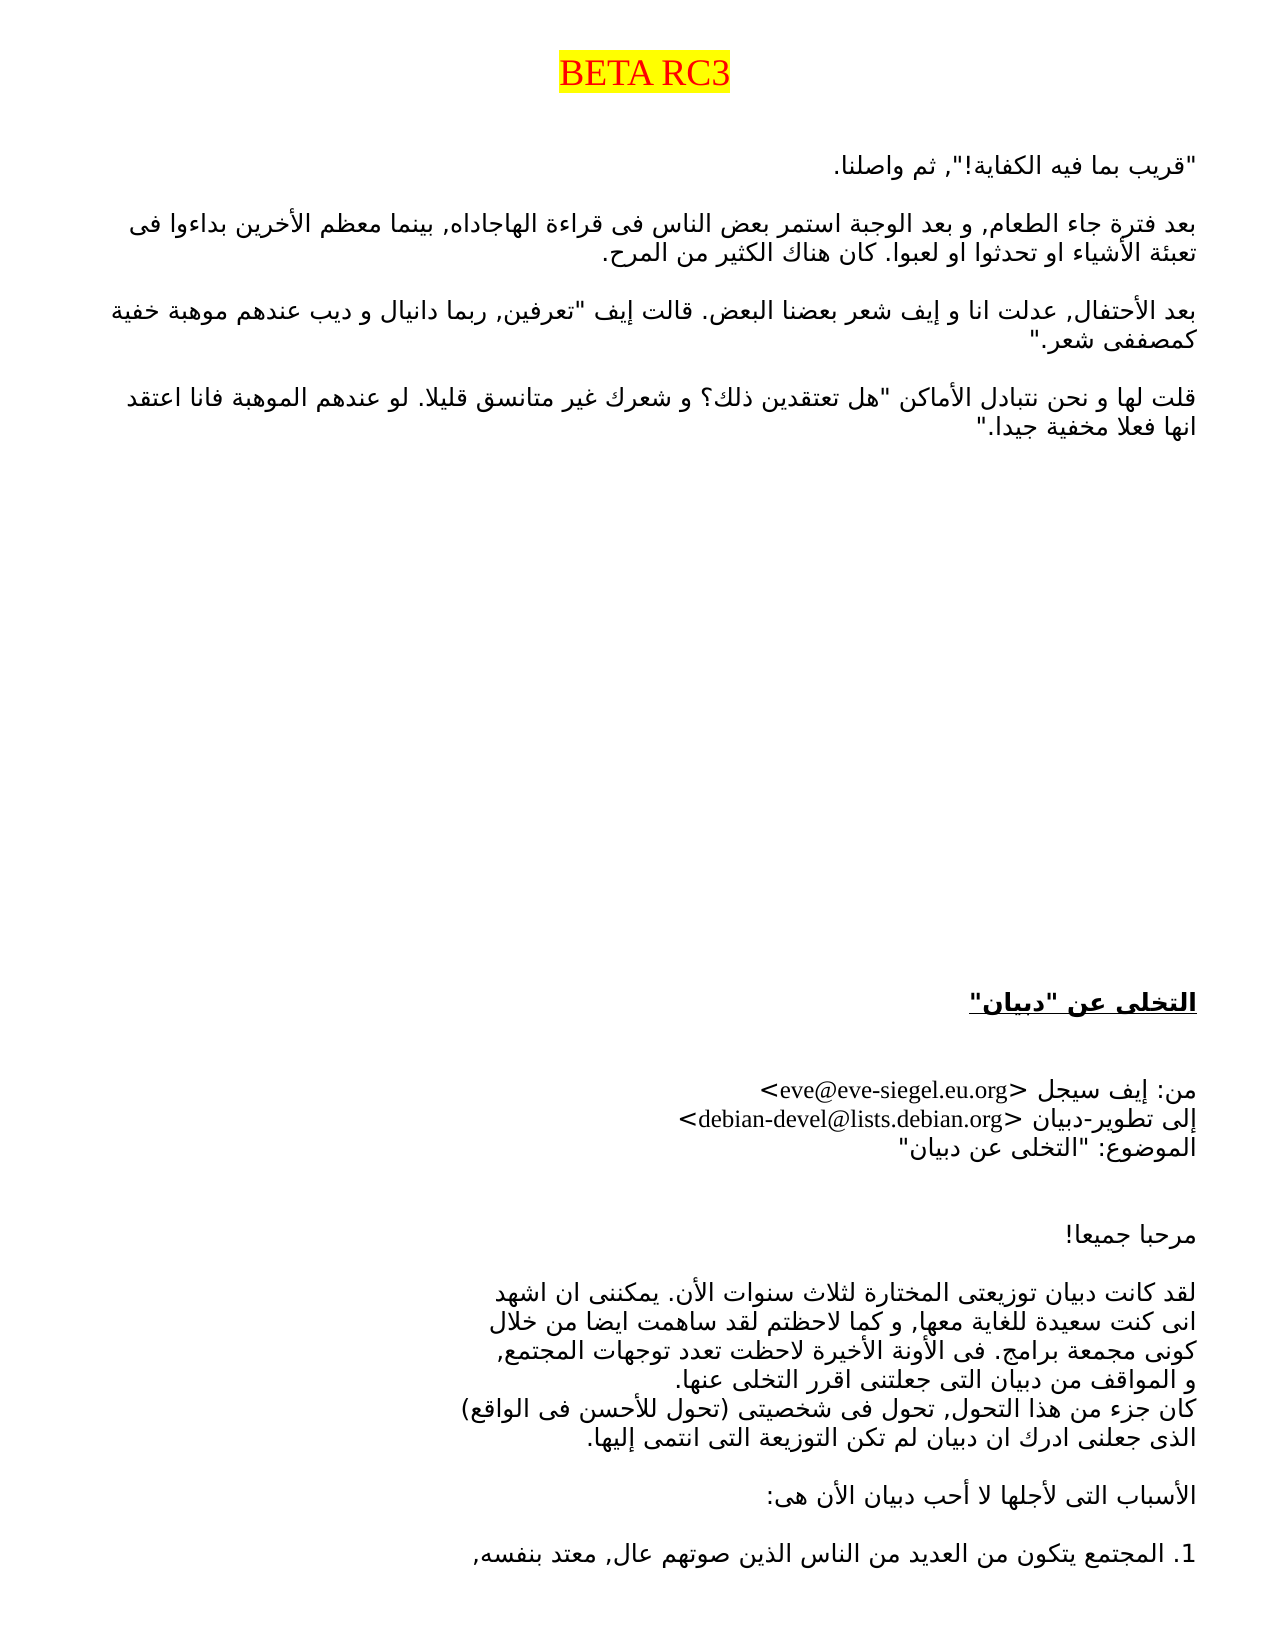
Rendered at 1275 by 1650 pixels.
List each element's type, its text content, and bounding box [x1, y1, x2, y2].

text كان جزء من هذا التحول, تحول فى شخصيتى (تحول للأحسن فى الواقع) [92, 1394, 1197, 1424]
text كونى مجمعة برامج. فى الأونة الأخيرة لاحظت تعدد توجهات المجتمع, [92, 1336, 1197, 1365]
text 1. المجتمع يتكون من العديد من الناس الذين صوتهم عال, معتد بنفسه, [92, 1539, 1197, 1569]
text الذى جعلنى ادرك ان دبيان لم تكن التوزيعة التى انتمى إليها. [92, 1424, 1197, 1453]
text لقد كانت دبيان توزيعتى المختارة لثلاث سنوات الأن. يمكننى ان اشهد [92, 1278, 1197, 1307]
text الأسباب التى لأجلها لا أحب دبيان الأن هى: [92, 1482, 1197, 1511]
text قلت لها و نحن نتبادل الأماكن "هل تعتقدين ذلك؟ و شعرك غير متانسق قليلا. لو عندهم الموهبة فانا اعتقد انها فعلا مخفية جيدا." [92, 383, 1197, 442]
text "قريب بما فيه الكفاية!", ثم واصلنا. [92, 151, 1197, 181]
text من: إيف سيجل <eve@eve-siegel.eu.org> [92, 1075, 1197, 1104]
text الموضوع: "التخلى عن دبيان" [92, 1133, 1197, 1162]
text و المواقف من دبيان التى جعلتنى اقرر التخلى عنها. [92, 1365, 1197, 1394]
text إلى تطوير-دبيان <debian-devel@lists.debian.org> [92, 1104, 1197, 1133]
text مرحبا جميعا! [92, 1220, 1197, 1249]
text بعد الأحتفال, عدلت انا و إيف شعر بعضنا البعض. قالت إيف "تعرفين, ربما دانيال و ديب عندهم موهبة خفية كمصففى شعر." [92, 296, 1197, 355]
text بعد فترة جاء الطعام, و بعد الوجبة استمر بعض الناس فى قراءة الهاجاداه, بينما معظم الأخرين بداءوا فى تعبئة الأشياء او تحدثوا او لعبوا. كان هناك الكثير من المرح. [92, 209, 1197, 268]
text انى كنت سعيدة للغاية معها, و كما لاحظتم لقد ساهمت ايضا من خلال [92, 1307, 1197, 1336]
text التخلى عن "دبيان" [92, 988, 1197, 1017]
